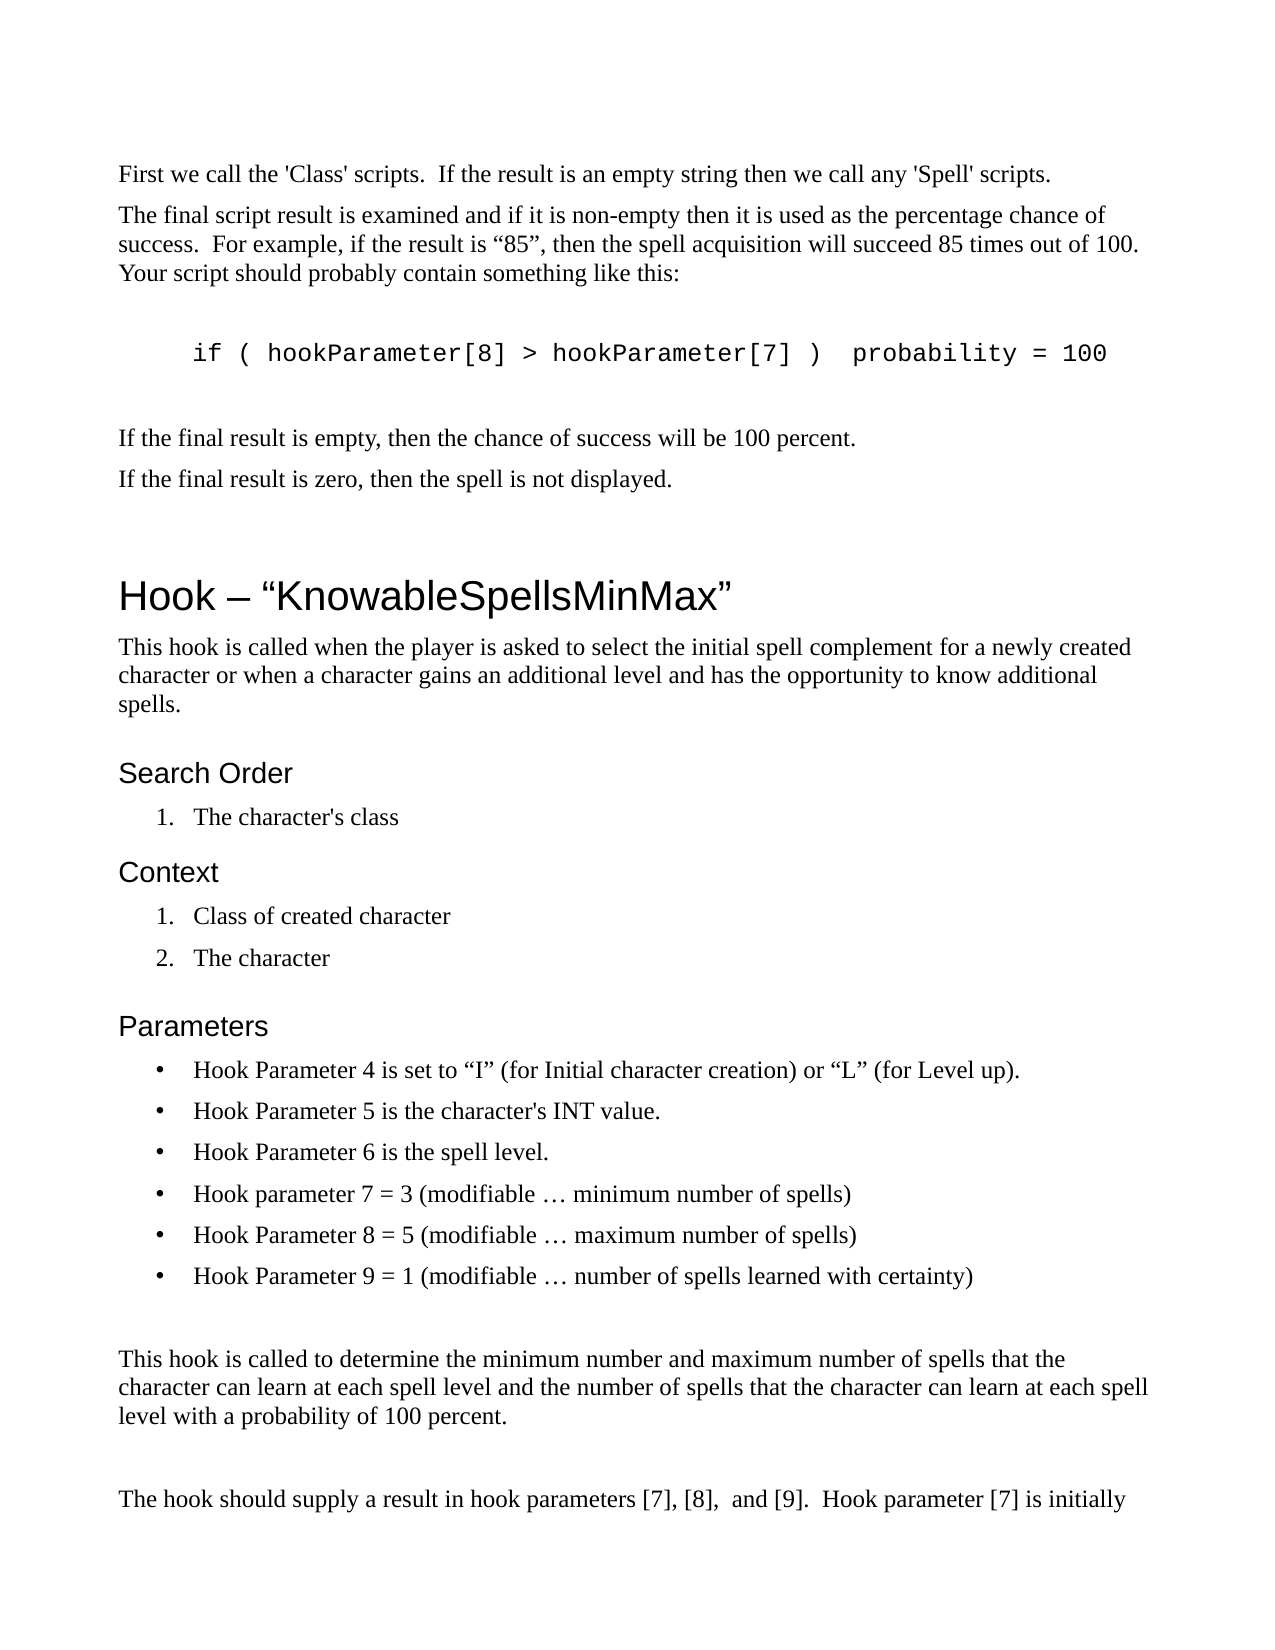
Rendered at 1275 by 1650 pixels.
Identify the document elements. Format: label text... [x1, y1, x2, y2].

list The character [156, 943, 1157, 971]
list Hook Parameter 9 = 1 (modifiable … number of spells learned with certainty) [156, 1261, 1157, 1290]
list The character's class [156, 802, 1157, 830]
text First we call the 'Class' scripts. If the result is an empty string then we call any 'Spell' scripts. [118, 159, 1157, 188]
list Hook parameter 7 = 3 (modifiable … minimum number of spells) [156, 1179, 1157, 1207]
text If the final result is empty, then the chance of success will be 100 percent. [118, 423, 1157, 451]
text if ( hookParameter[8] > hookParameter[7] ) probability = 100 [192, 341, 1157, 369]
list Hook Parameter 5 is the character's INT value. [156, 1096, 1157, 1125]
list Hook Parameter 6 is the spell level. [156, 1137, 1157, 1166]
text This hook is called when the player is asked to select the initial spell complement for a newly created character or when a character gains an additional level and has the opportunity to know additional spells. [118, 632, 1157, 718]
list Hook Parameter 4 is set to “I” (for Initial character creation) or “L” (for Level up). [156, 1055, 1157, 1084]
text The hook should supply a result in hook parameters [7], [8], and [9]. Hook parameter [7] is initially [118, 1484, 1157, 1512]
subtitle Search Order [118, 756, 1157, 789]
text This hook is called to determine the minimum number and maximum number of spells that the character can learn at each spell level and the number of spells that the character can learn at each spell level with a probability of 100 percent. [118, 1344, 1157, 1430]
list Hook Parameter 8 = 5 (modifiable … maximum number of spells) [156, 1220, 1157, 1249]
subtitle Parameters [118, 1009, 1157, 1042]
text If the final result is zero, then the spell is not displayed. [118, 464, 1157, 493]
subtitle Context [118, 855, 1157, 889]
list Class of created character [156, 901, 1157, 930]
text The final script result is examined and if it is non-empty then it is used as the percentage chance of success. For example, if the result is “85”, then the spell acquisition will succeed 85 times out of 100. Your script should probably contain something like this: [118, 201, 1157, 287]
subtitle Hook – “KnowableSpellsMinMax” [118, 571, 1157, 619]
